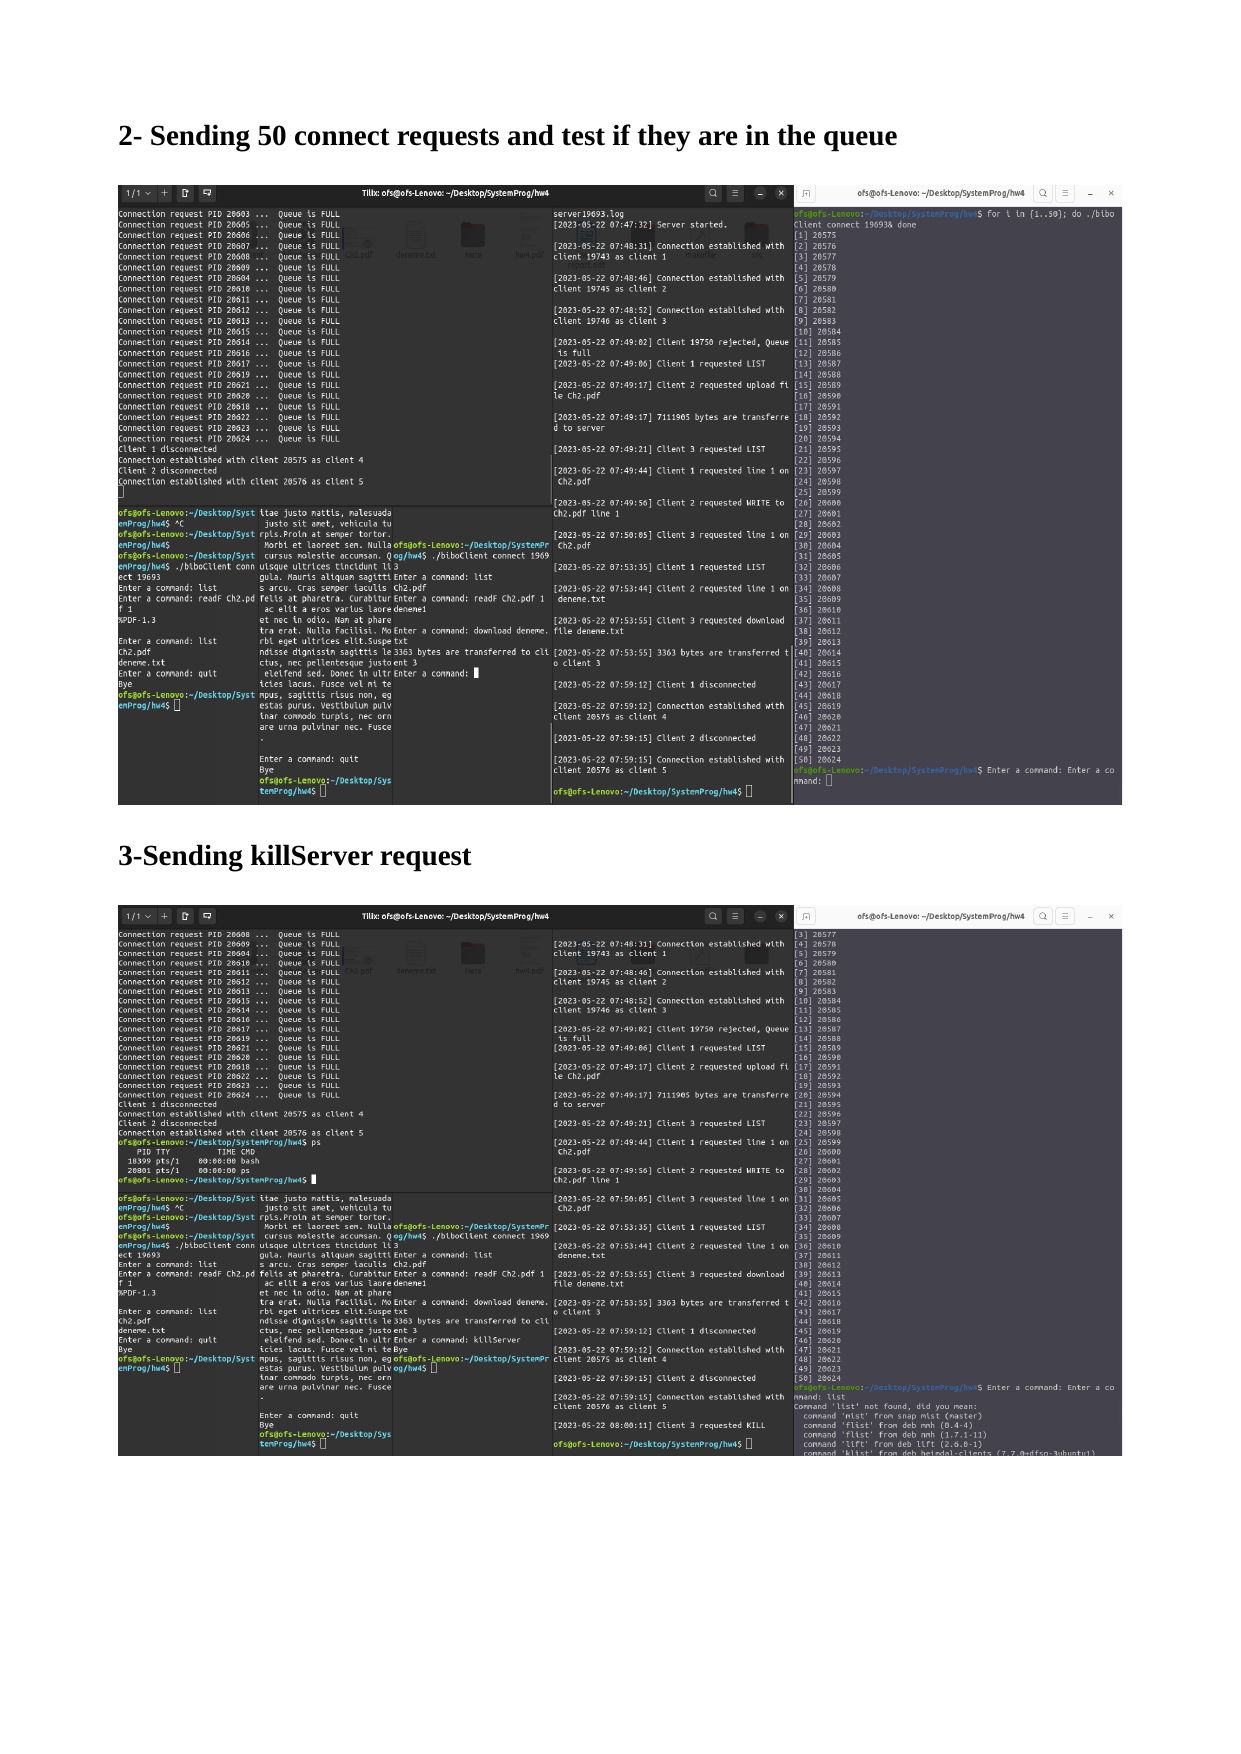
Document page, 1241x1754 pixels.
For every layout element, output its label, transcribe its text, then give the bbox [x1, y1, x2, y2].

text 3-Sending killServer request [118, 838, 1122, 872]
picture [118, 185, 1123, 805]
text 2- Sending 50 connect requests and test if they are in the queue [118, 118, 1122, 152]
picture [118, 905, 1123, 1456]
